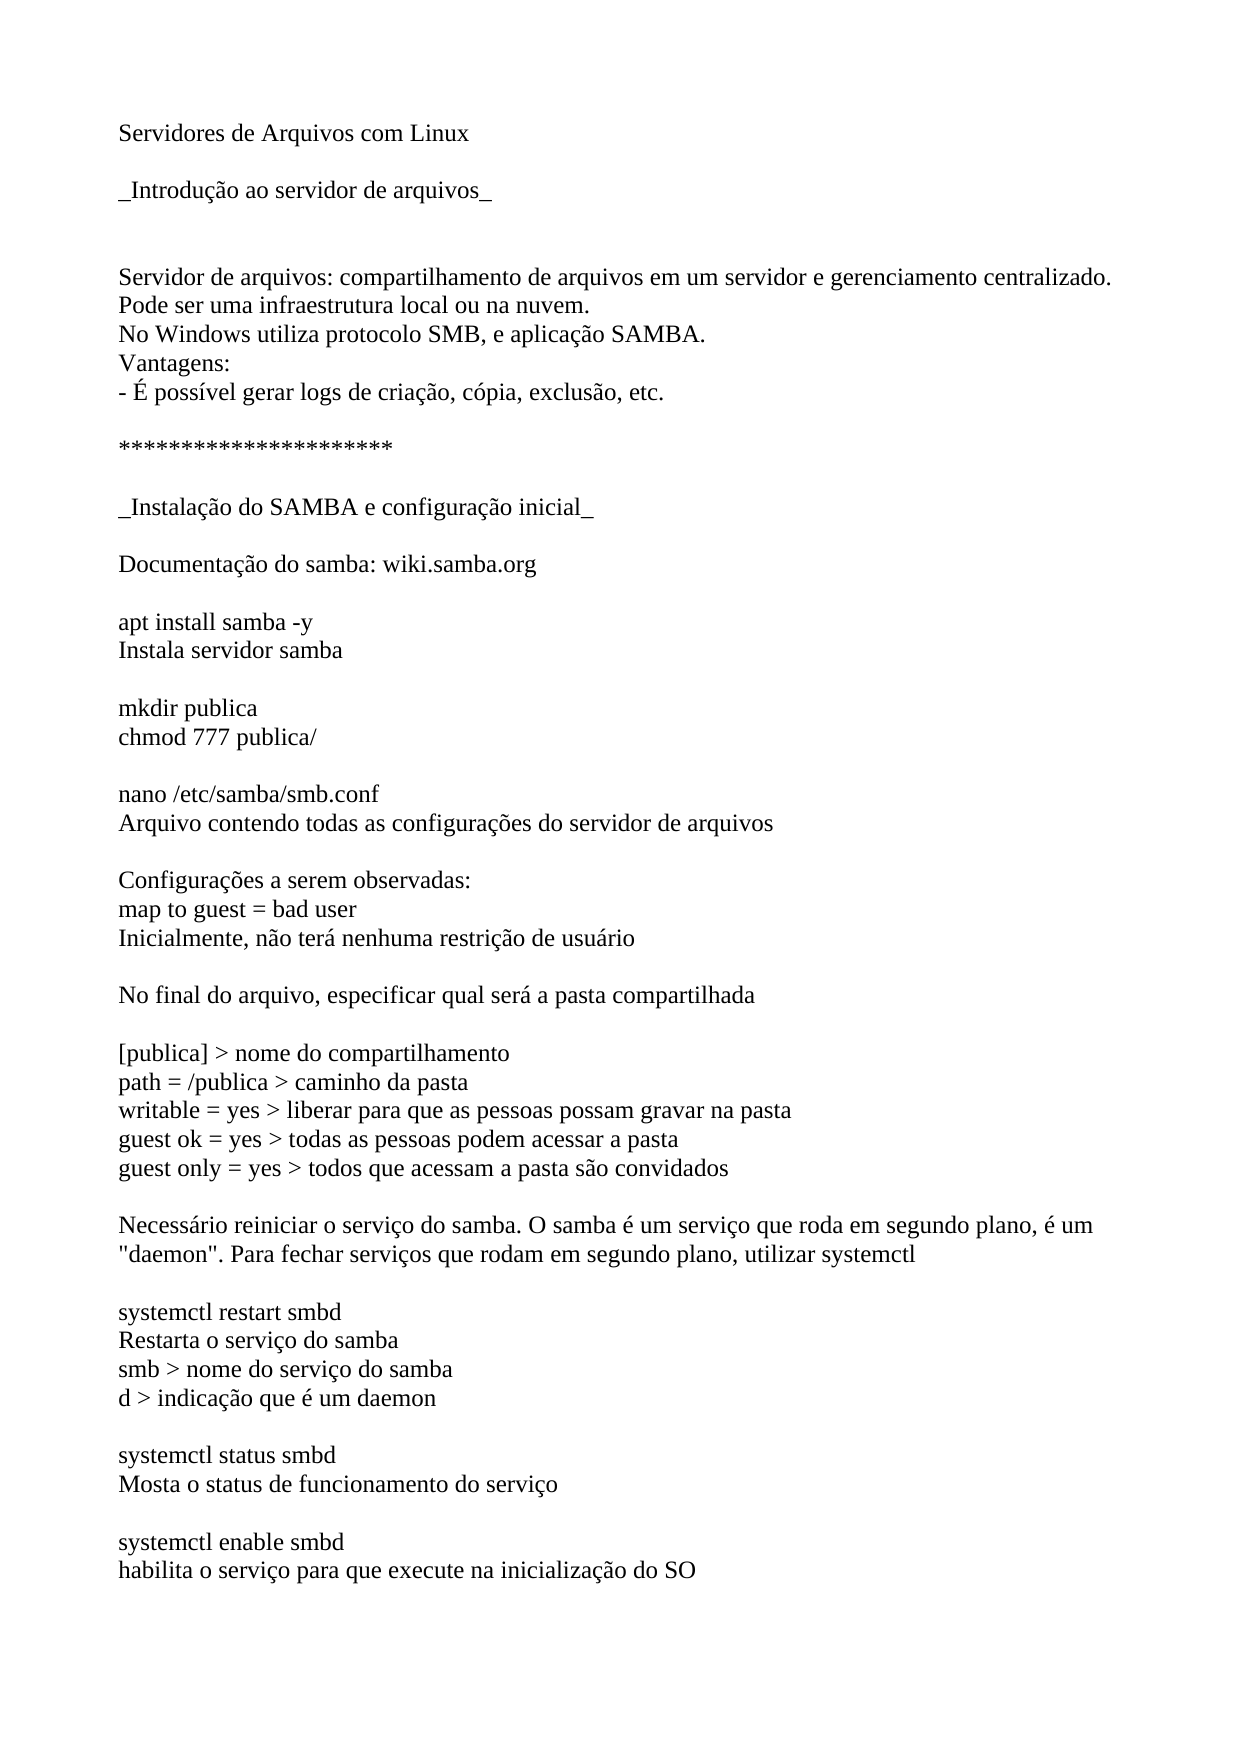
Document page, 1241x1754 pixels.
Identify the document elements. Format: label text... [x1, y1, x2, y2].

text smb > nome do serviço do samba [118, 1354, 1122, 1383]
text [publica] > nome do compartilhamento [118, 1038, 1122, 1067]
text Servidor de arquivos: compartilhamento de arquivos em um servidor e gerenciamento centralizado. Pode ser uma infraestrutura local ou na nuvem. [118, 262, 1122, 319]
text systemctl status smbd [118, 1441, 1122, 1469]
text ********************** [118, 434, 1122, 463]
text Servidores de Arquivos com Linux [118, 118, 1122, 147]
text systemctl restart smbd [118, 1297, 1122, 1326]
text No final do arquivo, especificar qual será a pasta compartilhada [118, 981, 1122, 1009]
text Inicialmente, não terá nenhuma restrição de usuário [118, 923, 1122, 952]
text nano /etc/samba/smb.conf [118, 779, 1122, 808]
text guest ok = yes > todas as pessoas podem acessar a pasta [118, 1124, 1122, 1153]
text map to guest = bad user [118, 894, 1122, 923]
text apt install samba -y [118, 607, 1122, 636]
text chmod 777 publica/ [118, 722, 1122, 751]
text Documentação do samba: wiki.samba.org [118, 549, 1122, 578]
text guest only = yes > todos que acessam a pasta são convidados [118, 1153, 1122, 1182]
text habilita o serviço para que execute na inicialização do SO [118, 1556, 1122, 1584]
text Necessário reiniciar o serviço do samba. O samba é um serviço que roda em segundo plano, é um "daemon". Para fechar serviços que rodam em segundo plano, utilizar systemctl [118, 1211, 1122, 1268]
text - É possível gerar logs de criação, cópia, exclusão, etc. [118, 377, 1122, 406]
text Mosta o status de funcionamento do serviço [118, 1469, 1122, 1498]
text Restarta o serviço do samba [118, 1326, 1122, 1354]
text d > indicação que é um daemon [118, 1383, 1122, 1412]
text systemctl enable smbd [118, 1527, 1122, 1556]
text _Instalação do SAMBA e configuração inicial_ [118, 492, 1122, 521]
text Vantagens: [118, 348, 1122, 377]
text Instala servidor samba [118, 636, 1122, 664]
text No Windows utiliza protocolo SMB, e aplicação SAMBA. [118, 319, 1122, 348]
text Arquivo contendo todas as configurações do servidor de arquivos [118, 808, 1122, 837]
text mkdir publica [118, 693, 1122, 722]
text path = /publica > caminho da pasta [118, 1067, 1122, 1096]
text _Introdução ao servidor de arquivos_ [118, 176, 1122, 204]
text Configurações a serem observadas: [118, 866, 1122, 894]
text writable = yes > liberar para que as pessoas possam gravar na pasta [118, 1096, 1122, 1124]
